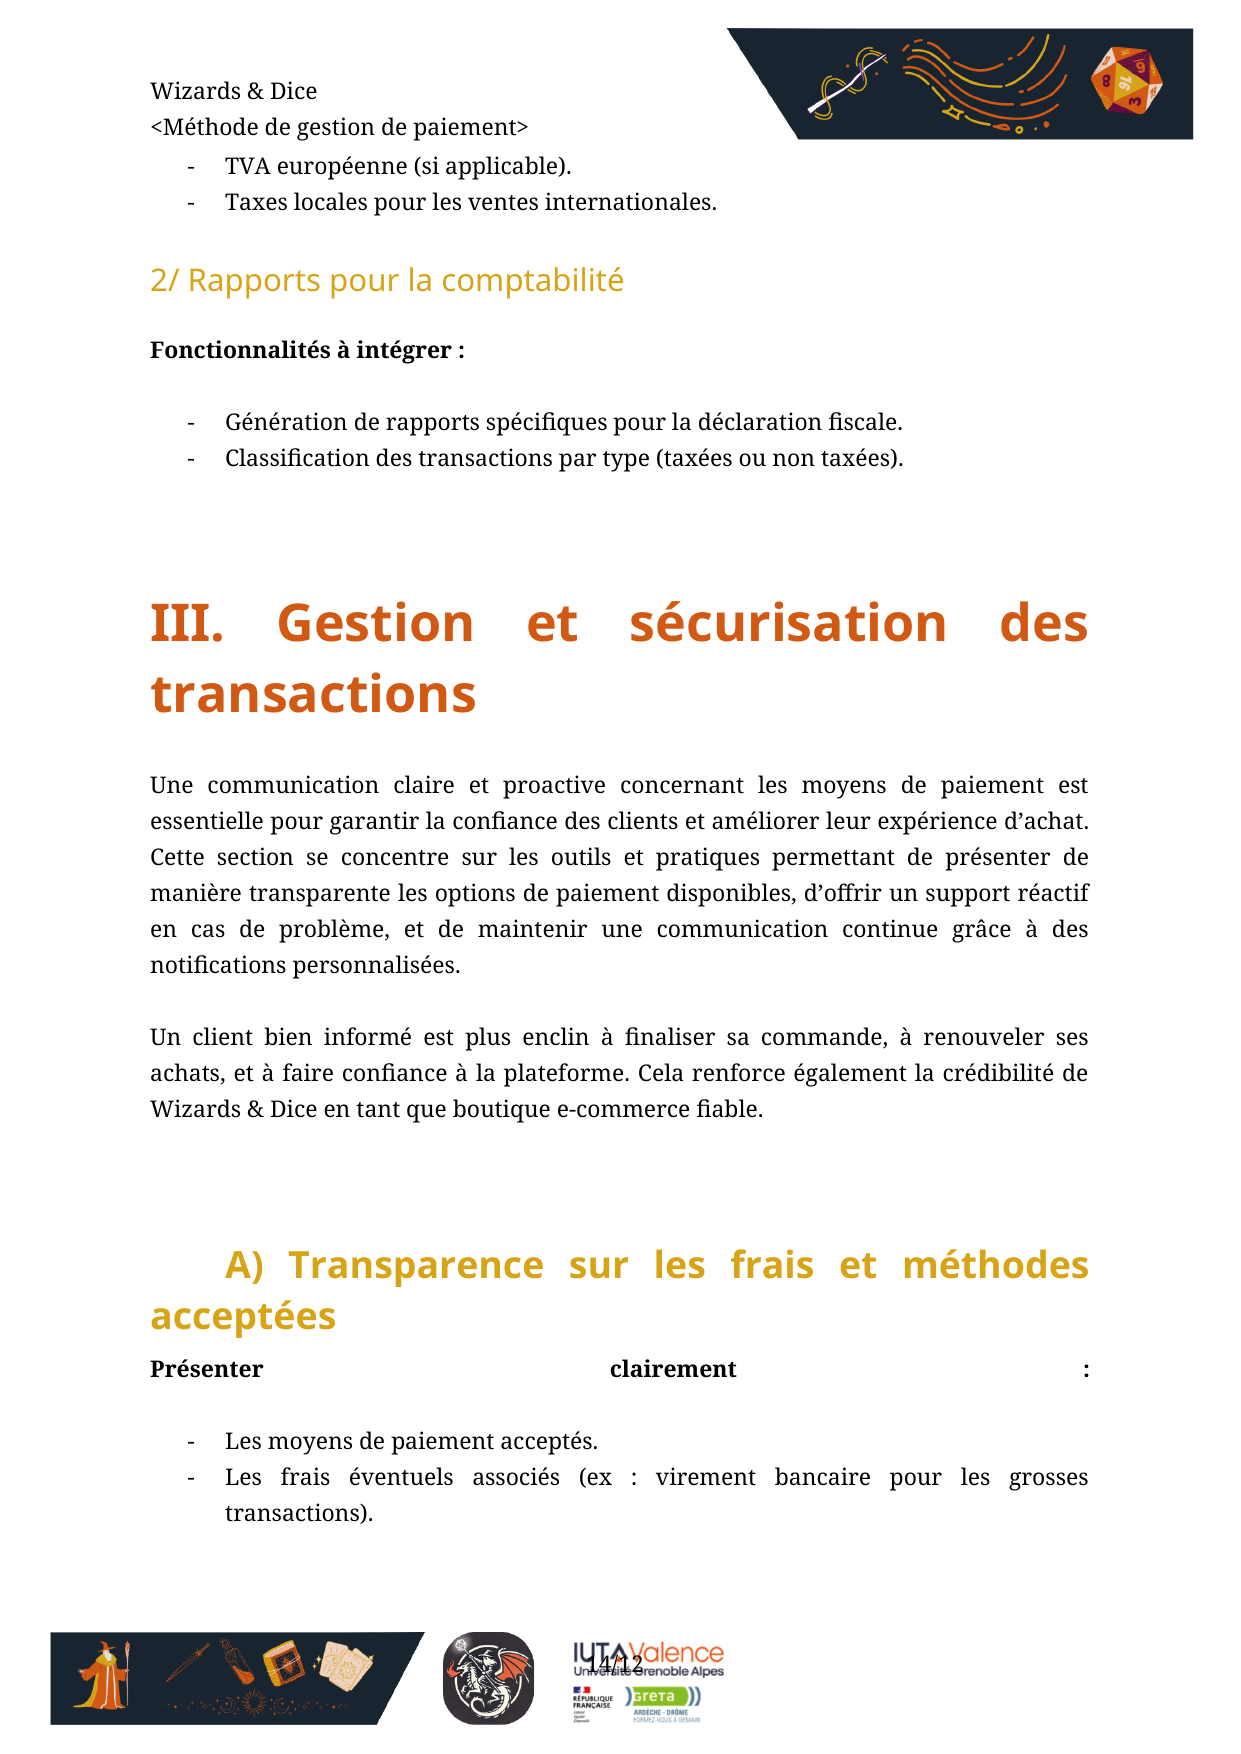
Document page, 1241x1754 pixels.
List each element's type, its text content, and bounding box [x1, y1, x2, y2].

list Les moyens de paiement acceptés. [187, 1424, 1090, 1456]
list Taxes locales pour les ventes internationales. [187, 186, 1090, 217]
text Une communication claire et proactive concernant les moyens de paiement est essentielle pour garantir la confiance des clients et améliorer leur expérience d’achat. Cette section se concentre sur les outils et pratiques permettant de présenter de manière transparente les options de paiement disponibles, d’offrir un support réactif en cas de problème, et de maintenir une communication continue grâce à des notifications personnalisées. [150, 769, 1090, 980]
text Un client bien informé est plus enclin à finaliser sa commande, à renouveler ses achats, et à faire confiance à la plateforme. Cela renforce également la crédibilité de Wizards & Dice en tant que boutique e-commerce fiable. [150, 1021, 1090, 1124]
list Classification des transactions par type (taxées ou non taxées). [187, 442, 1090, 473]
text Présenter clairement : [150, 1353, 1090, 1420]
list TVA européenne (si applicable). [187, 150, 1090, 181]
list Les frais éventuels associés (ex : virement bancaire pour les grosses transactions). [187, 1461, 1090, 1528]
subtitle III. Gestion et sécurisation des transactions [150, 585, 1090, 727]
picture [42, 1621, 748, 1734]
subtitle 2/ Rapports pour la comptabilité [150, 258, 1090, 300]
list Génération de rapports spécifiques pour la déclaration fiscale. [187, 406, 1090, 437]
text Fonctionnalités à intégrer : [150, 334, 1090, 365]
picture [720, 18, 1208, 153]
subtitle A) Transparence sur les frais et méthodes acceptées [150, 1238, 1090, 1340]
